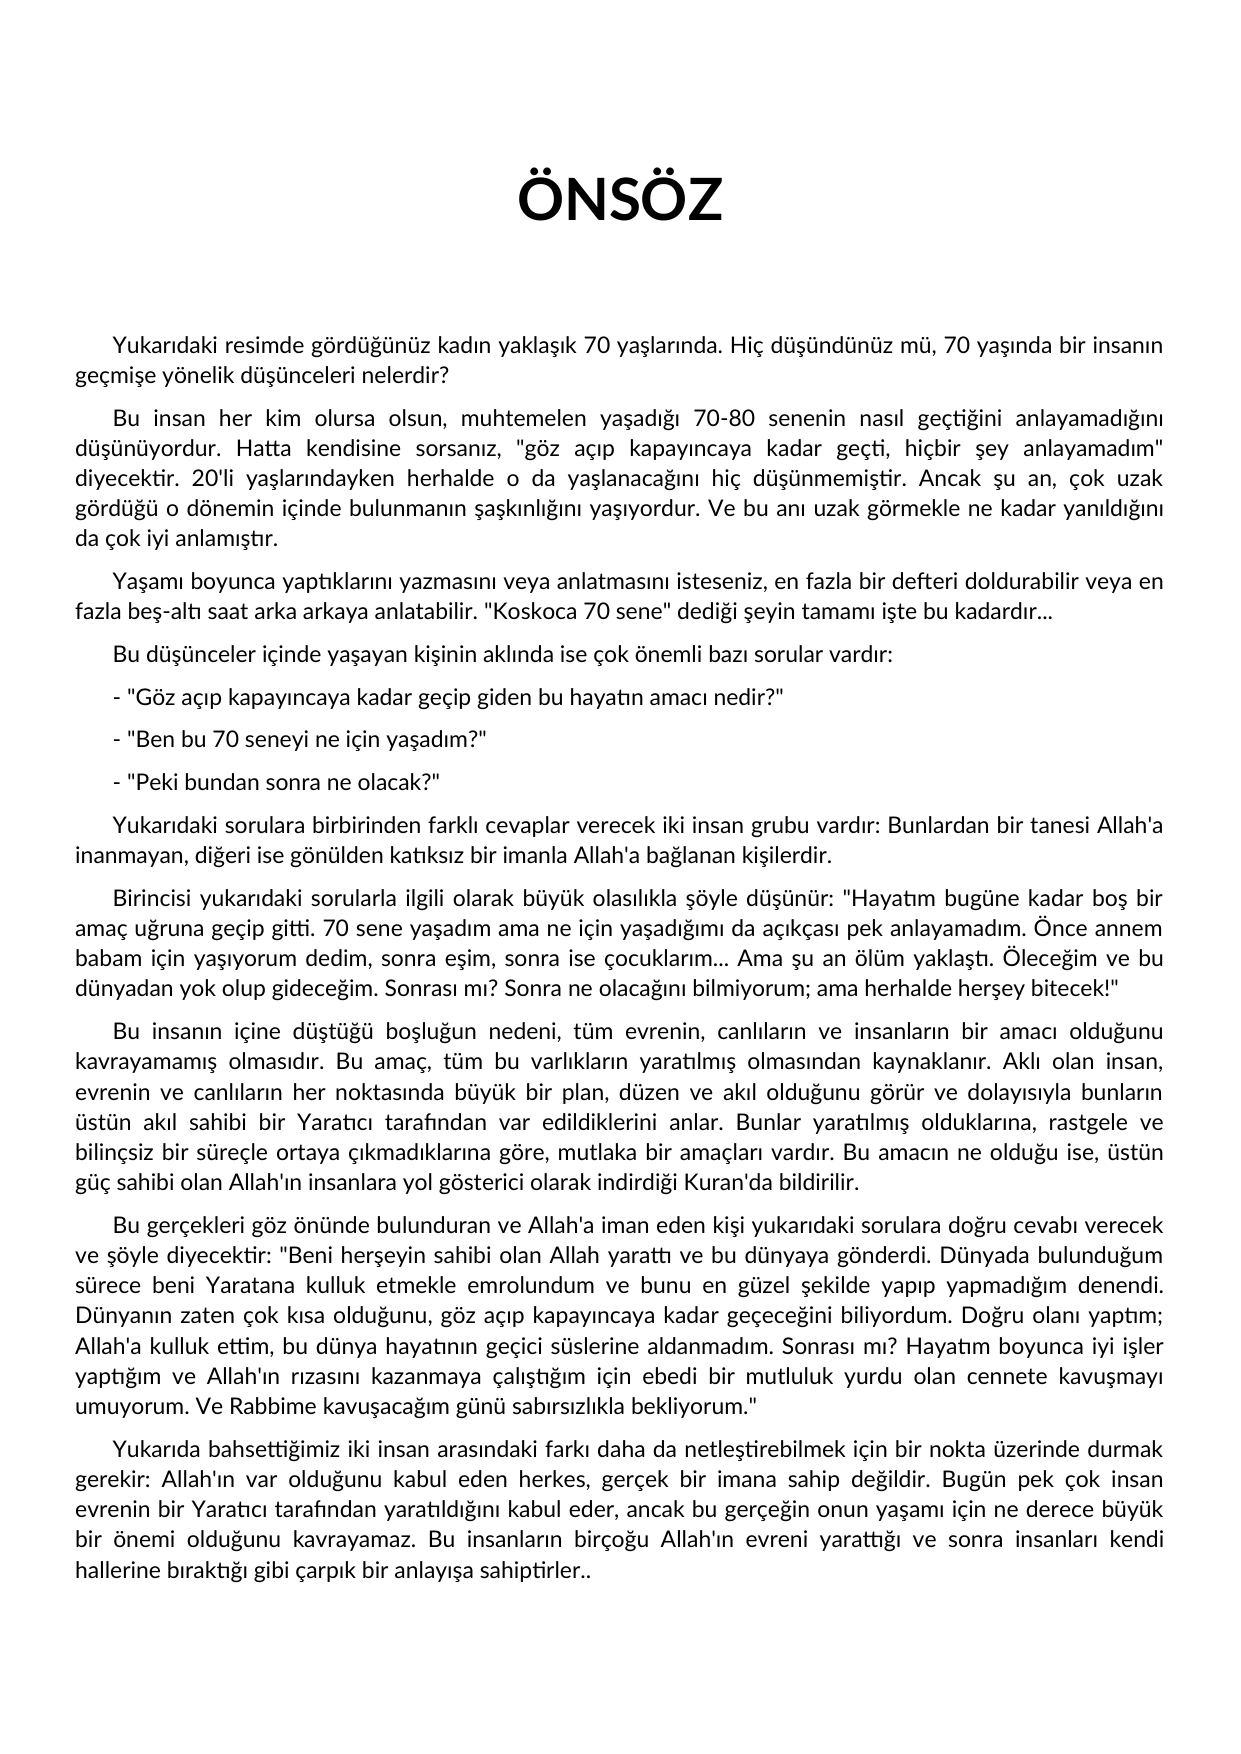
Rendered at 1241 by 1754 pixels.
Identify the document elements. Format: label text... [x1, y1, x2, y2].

text Bu gerçekleri göz önünde bulunduran ve Allah'a iman eden kişi yukarıdaki sorulara doğru cevabı verecek ve şöyle diyecektir: "Beni herşeyin sahibi olan Allah yarattı ve bu dünyaya gönderdi. Dünyada bulunduğum sürece beni Yaratana kulluk etmekle emrolundum ve bunu en güzel şekilde yapıp yapmadığım denendi. Dünyanın zaten çok kısa olduğunu, göz açıp kapayıncaya kadar geçeceğini biliyordum. Doğru olanı yaptım; Allah'a kulluk ettim, bu dünya hayatının geçici süslerine aldanmadım. Sonrası mı? Hayatım boyunca iyi işler yaptığım ve Allah'ın rızasını kazanmaya çalıştığım için ebedi bir mutluluk yurdu olan cennete kavuşmayı umuyorum. Ve Rabbime kavuşacağım günü sabırsızlıkla bekliyorum." [75, 1211, 1165, 1419]
text - "Göz açıp kapayıncaya kadar geçip giden bu hayatın amacı nedir?" [75, 682, 1165, 710]
text Yukarıdaki resimde gördüğünüz kadın yaklaşık 70 yaşlarında. Hiç düşündünüz mü, 70 yaşında bir insanın geçmişe yönelik düşünceleri nelerdir? [75, 330, 1165, 388]
text Bu düşünceler içinde yaşayan kişinin aklında ise çok önemli bazı sorular vardır: [75, 640, 1165, 667]
text Yukarıdaki sorulara birbirinden farklı cevaplar verecek iki insan grubu vardır: Bunlardan bir tanesi Allah'a inanmayan, diğeri ise gönülden katıksız bir imanla Allah'a bağlanan kişilerdir. [75, 811, 1165, 868]
text Bu insan her kim olursa olsun, muhtemelen yaşadığı 70-80 senenin nasıl geçtiğini anlayamadığını düşünüyordur. Hatta kendisine sorsanız, "göz açıp kapayıncaya kadar geçti, hiçbir şey anlayamadım" diyecektir. 20'li yaşlarındayken herhalde o da yaşlanacağını hiç düşünmemiştir. Ancak şu an, çok uzak gördüğü o dönemin içinde bulunmanın şaşkınlığını yaşıyordur. Ve bu anı uzak görmekle ne kadar yanıldığını da çok iyi anlamıştır. [75, 403, 1165, 552]
text - "Ben bu 70 seneyi ne için yaşadım?" [75, 725, 1165, 753]
text Birincisi yukarıdaki sorularla ilgili olarak büyük olasılıkla şöyle düşünür: "Hayatım bugüne kadar boş bir amaç uğruna geçip gitti. 70 sene yaşadım ama ne için yaşadığımı da açıkçası pek anlayamadım. Önce annem babam için yaşıyorum dedim, sonra eşim, sonra ise çocuklarım... Ama şu an ölüm yaklaştı. Öleceğim ve bu dünyadan yok olup gideceğim. Sonrası mı? Sonra ne olacağını bilmiyorum; ama herhalde herşey bitecek!" [75, 883, 1165, 1002]
text Bu insanın içine düştüğü boşluğun nedeni, tüm evrenin, canlıların ve insanların bir amacı olduğunu kavrayamamış olmasıdır. Bu amaç, tüm bu varlıkların yaratılmış olmasından kaynaklanır. Aklı olan insan, evrenin ve canlıların her noktasında büyük bir plan, düzen ve akıl olduğunu görür ve dolayısıyla bunların üstün akıl sahibi bir Yaratıcı tarafından var edildiklerini anlar. Bunlar yaratılmış olduklarına, rastgele ve bilinçsiz bir süreçle ortaya çıkmadıklarına göre, mutlaka bir amaçları vardır. Bu amacın ne olduğu ise, üstün güç sahibi olan Allah'ın insanlara yol gösterici olarak indirdiği Kuran'da bildirilir. [75, 1017, 1165, 1195]
text - "Peki bundan sonra ne olacak?" [75, 768, 1165, 795]
text Yukarıda bahsettiğimiz iki insan arasındaki farkı daha da netleştirebilmek için bir nokta üzerinde durmak gerekir: Allah'ın var olduğunu kabul eden herkes, gerçek bir imana sahip değildir. Bugün pek çok insan evrenin bir Yaratıcı tarafından yaratıldığını kabul eder, ancak bu gerçeğin onun yaşamı için ne derece büyük bir önemi olduğunu kavrayamaz. Bu insanların birçoğu Allah'ın evreni yarattığı ve sonra insanları kendi hallerine bıraktığı gibi çarpık bir anlayışa sahiptirler.. [75, 1434, 1165, 1583]
subtitle ÖNSÖZ [75, 162, 1165, 232]
text Yaşamı boyunca yaptıklarını yazmasını veya anlatmasını isteseniz, en fazla bir defteri doldurabilir veya en fazla beş-altı saat arka arkaya anlatabilir. "Koskoca 70 sene" dediği şeyin tamamı işte bu kadardır... [75, 567, 1165, 624]
